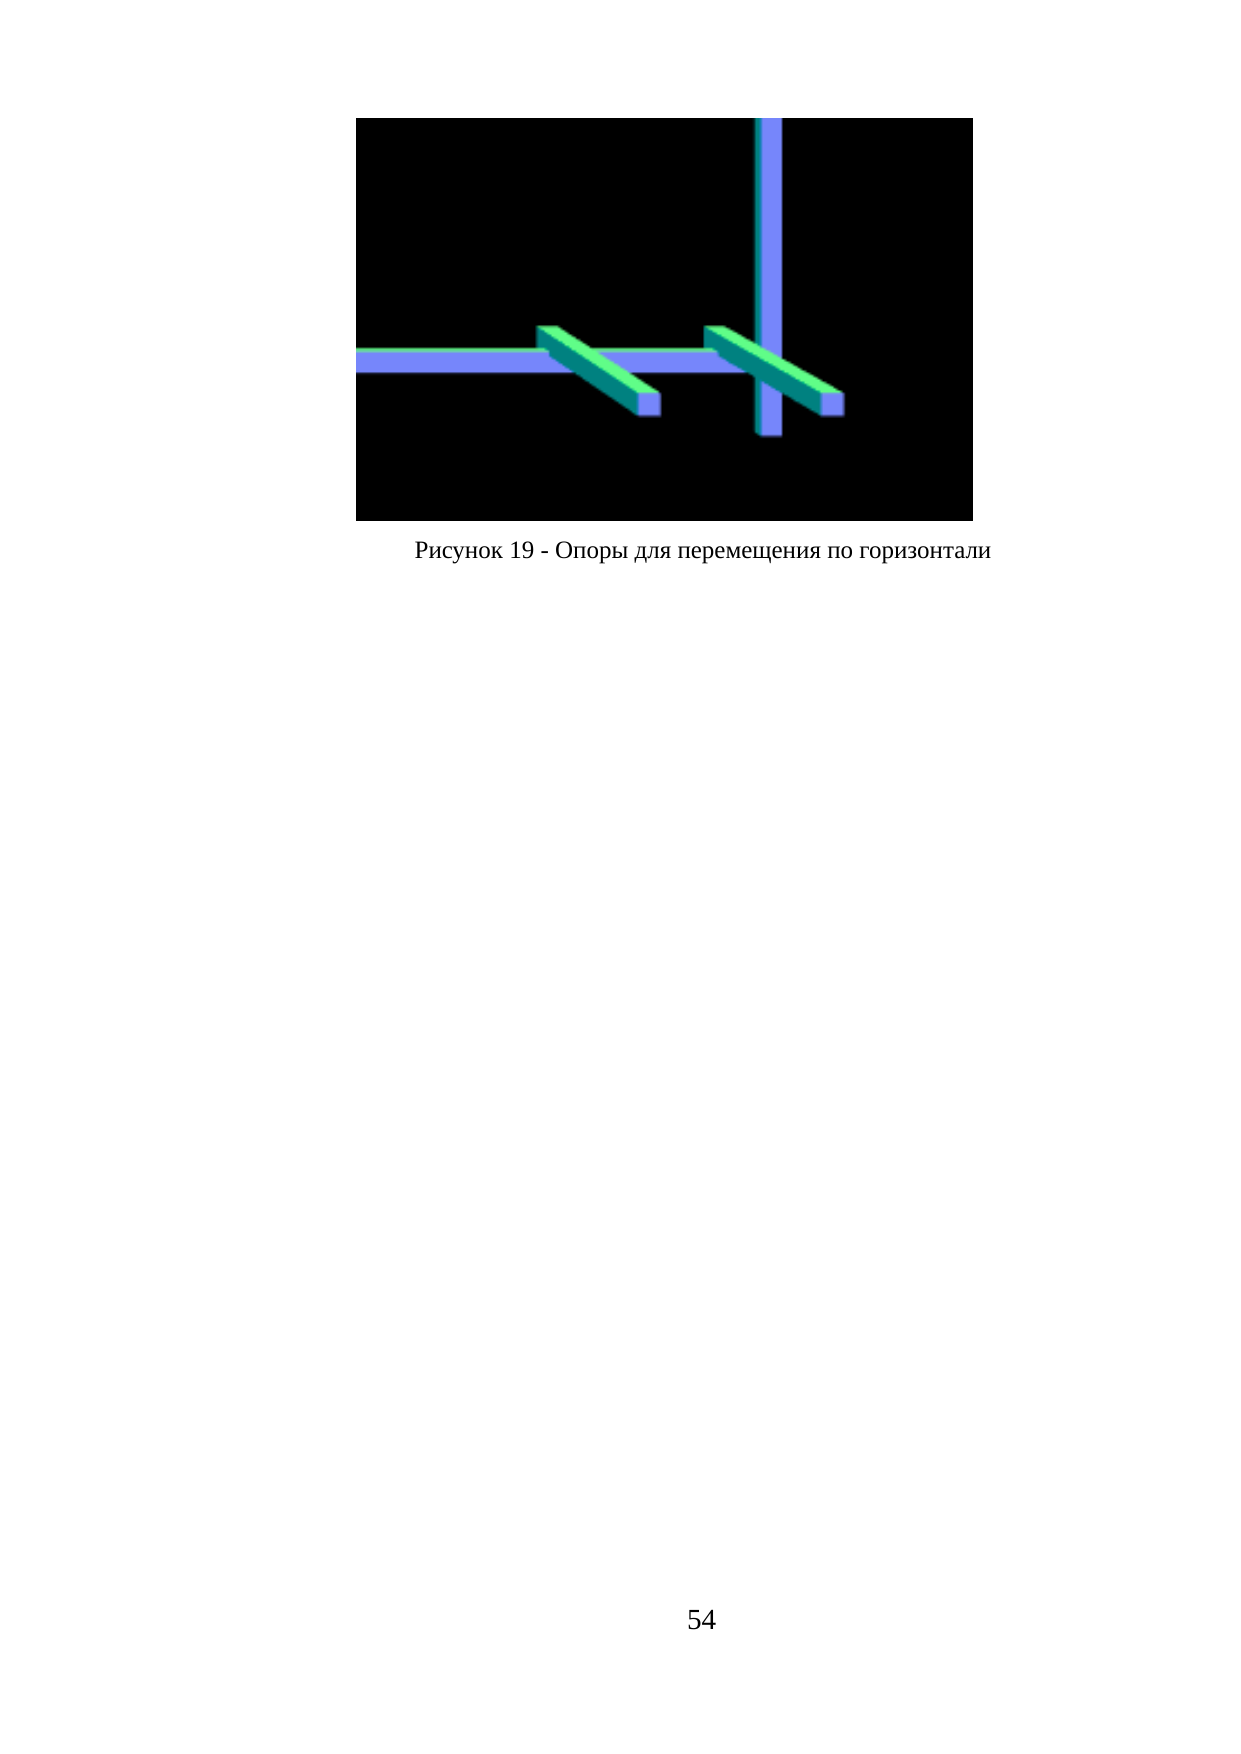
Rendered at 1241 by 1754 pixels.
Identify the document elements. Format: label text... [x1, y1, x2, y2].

text Рисунок 19 - Опоры для перемещения по горизонтали [177, 118, 1152, 564]
picture [356, 118, 973, 521]
